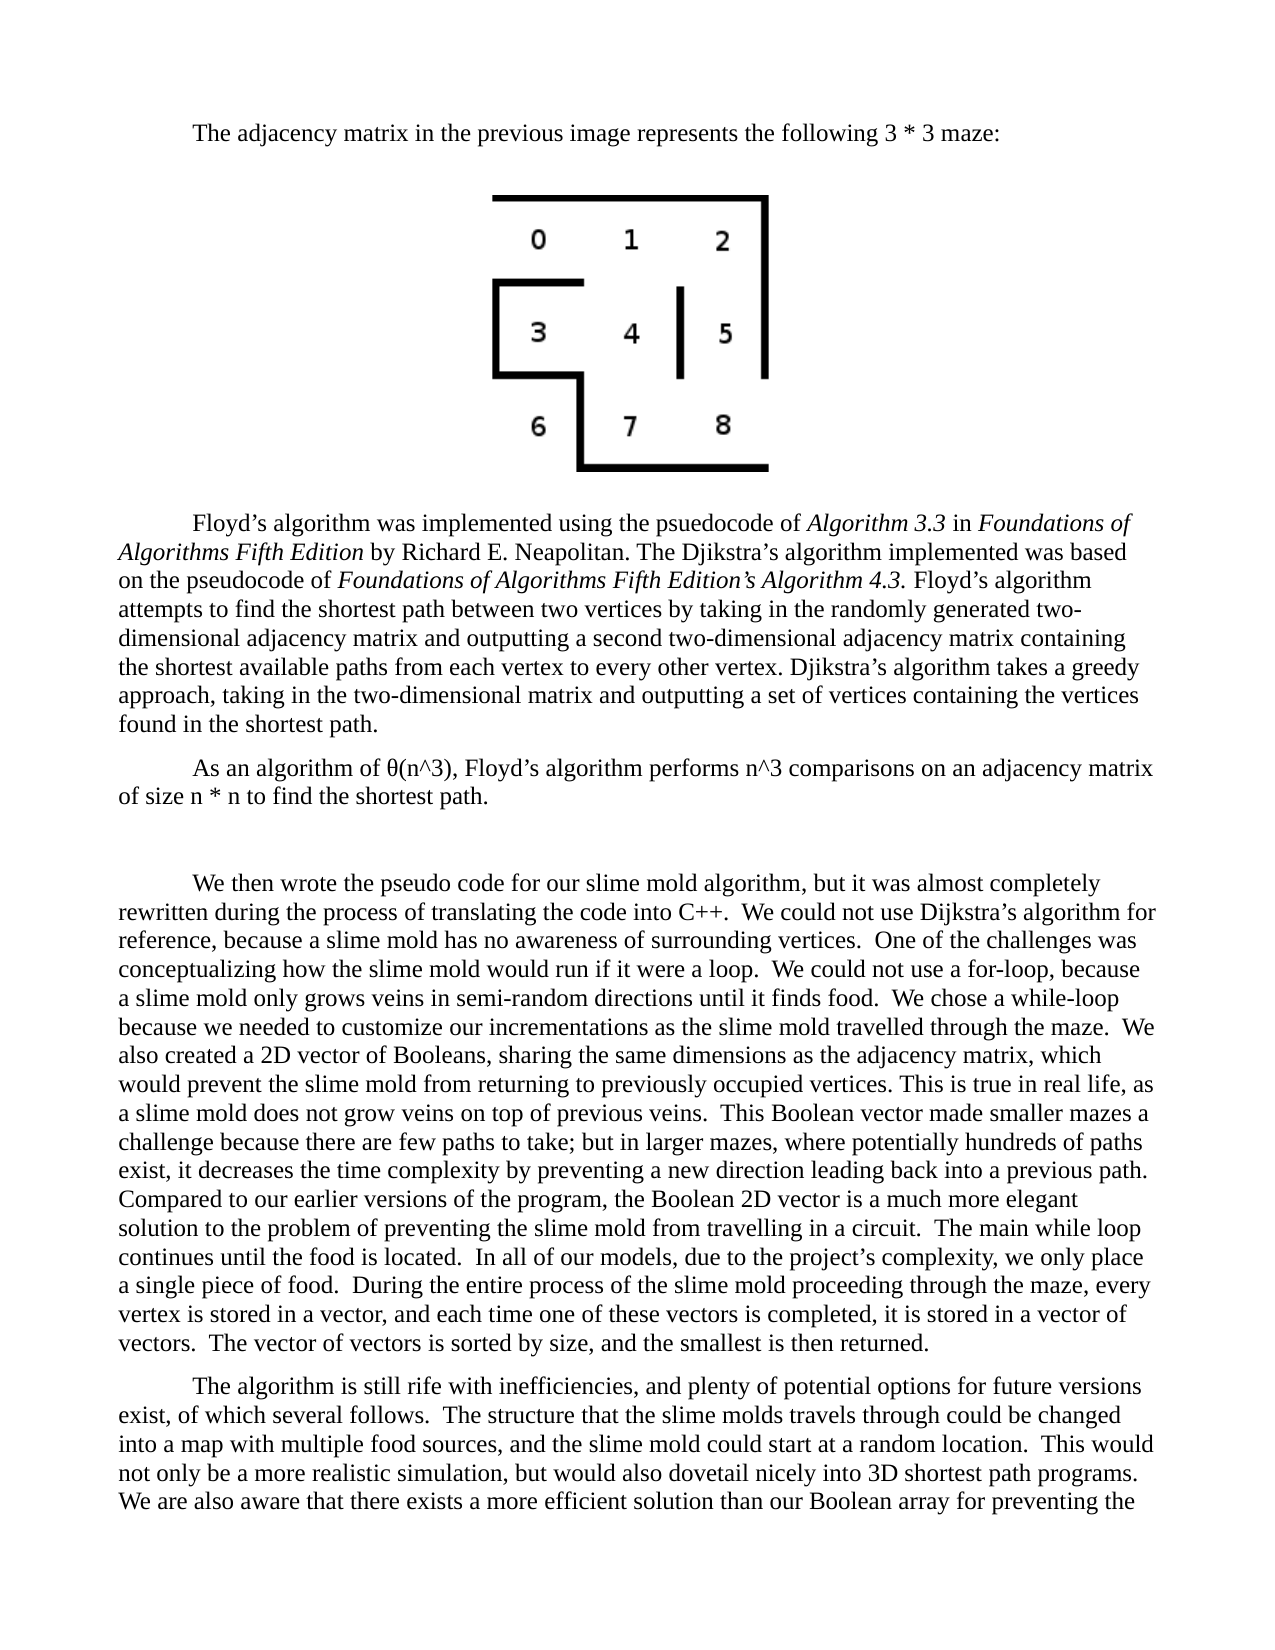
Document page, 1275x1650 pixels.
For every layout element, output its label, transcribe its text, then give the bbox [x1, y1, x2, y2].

text The adjacency matrix in the previous image represents the following 3 * 3 maze: [118, 118, 1157, 147]
picture [492, 195, 769, 472]
text The algorithm is still rife with inefficiencies, and plenty of potential options for future versions exist, of which several follows. The structure that the slime molds travels through could be changed into a map with multiple food sources, and the slime mold could start at a random location. This would not only be a more realistic simulation, but would also dovetail nicely into 3D shortest path programs. We are also aware that there exists a more efficient solution than our Boolean array for preventing the [118, 1371, 1157, 1515]
text We then wrote the pseudo code for our slime mold algorithm, but it was almost completely rewritten during the process of translating the code into C++. We could not use Dijkstra’s algorithm for reference, because a slime mold has no awareness of surrounding vertices. One of the challenges was conceptualizing how the slime mold would run if it were a loop. We could not use a for-loop, because a slime mold only grows veins in semi-random directions until it finds food. We chose a while-loop because we needed to customize our incrementations as the slime mold travelled through the maze. We also created a 2D vector of Booleans, sharing the same dimensions as the adjacency matrix, which would prevent the slime mold from returning to previously occupied vertices. This is true in real life, as a slime mold does not grow veins on top of previous veins. This Boolean vector made smaller mazes a challenge because there are few paths to take; but in larger mazes, where potentially hundreds of paths exist, it decreases the time complexity by preventing a new direction leading back into a previous path. Compared to our earlier versions of the program, the Boolean 2D vector is a much more elegant solution to the problem of preventing the slime mold from travelling in a circuit. The main while loop continues until the food is located. In all of our models, due to the project’s complexity, we only place a single piece of food. During the entire process of the slime mold proceeding through the maze, every vertex is stored in a vector, and each time one of these vectors is completed, it is stored in a vector of vectors. The vector of vectors is sorted by size, and the smallest is then returned. [118, 868, 1157, 1357]
text As an algorithm of θ(n^3), Floyd’s algorithm performs n^3 comparisons on an adjacency matrix of size n * n to find the shortest path. [118, 753, 1157, 810]
text Floyd’s algorithm was implemented using the psuedocode of Algorithm 3.3 in Foundations of Algorithms Fifth Edition by Richard E. Neapolitan. The Djikstra’s algorithm implemented was based on the pseudocode of Foundations of Algorithms Fifth Edition’s Algorithm 4.3. Floyd’s algorithm attempts to find the shortest path between two vertices by taking in the randomly generated two-dimensional adjacency matrix and outputting a second two-dimensional adjacency matrix containing the shortest available paths from each vertex to every other vertex. Djikstra’s algorithm takes a greedy approach, taking in the two-dimensional matrix and outputting a set of vertices containing the vertices found in the shortest path. [118, 508, 1157, 738]
